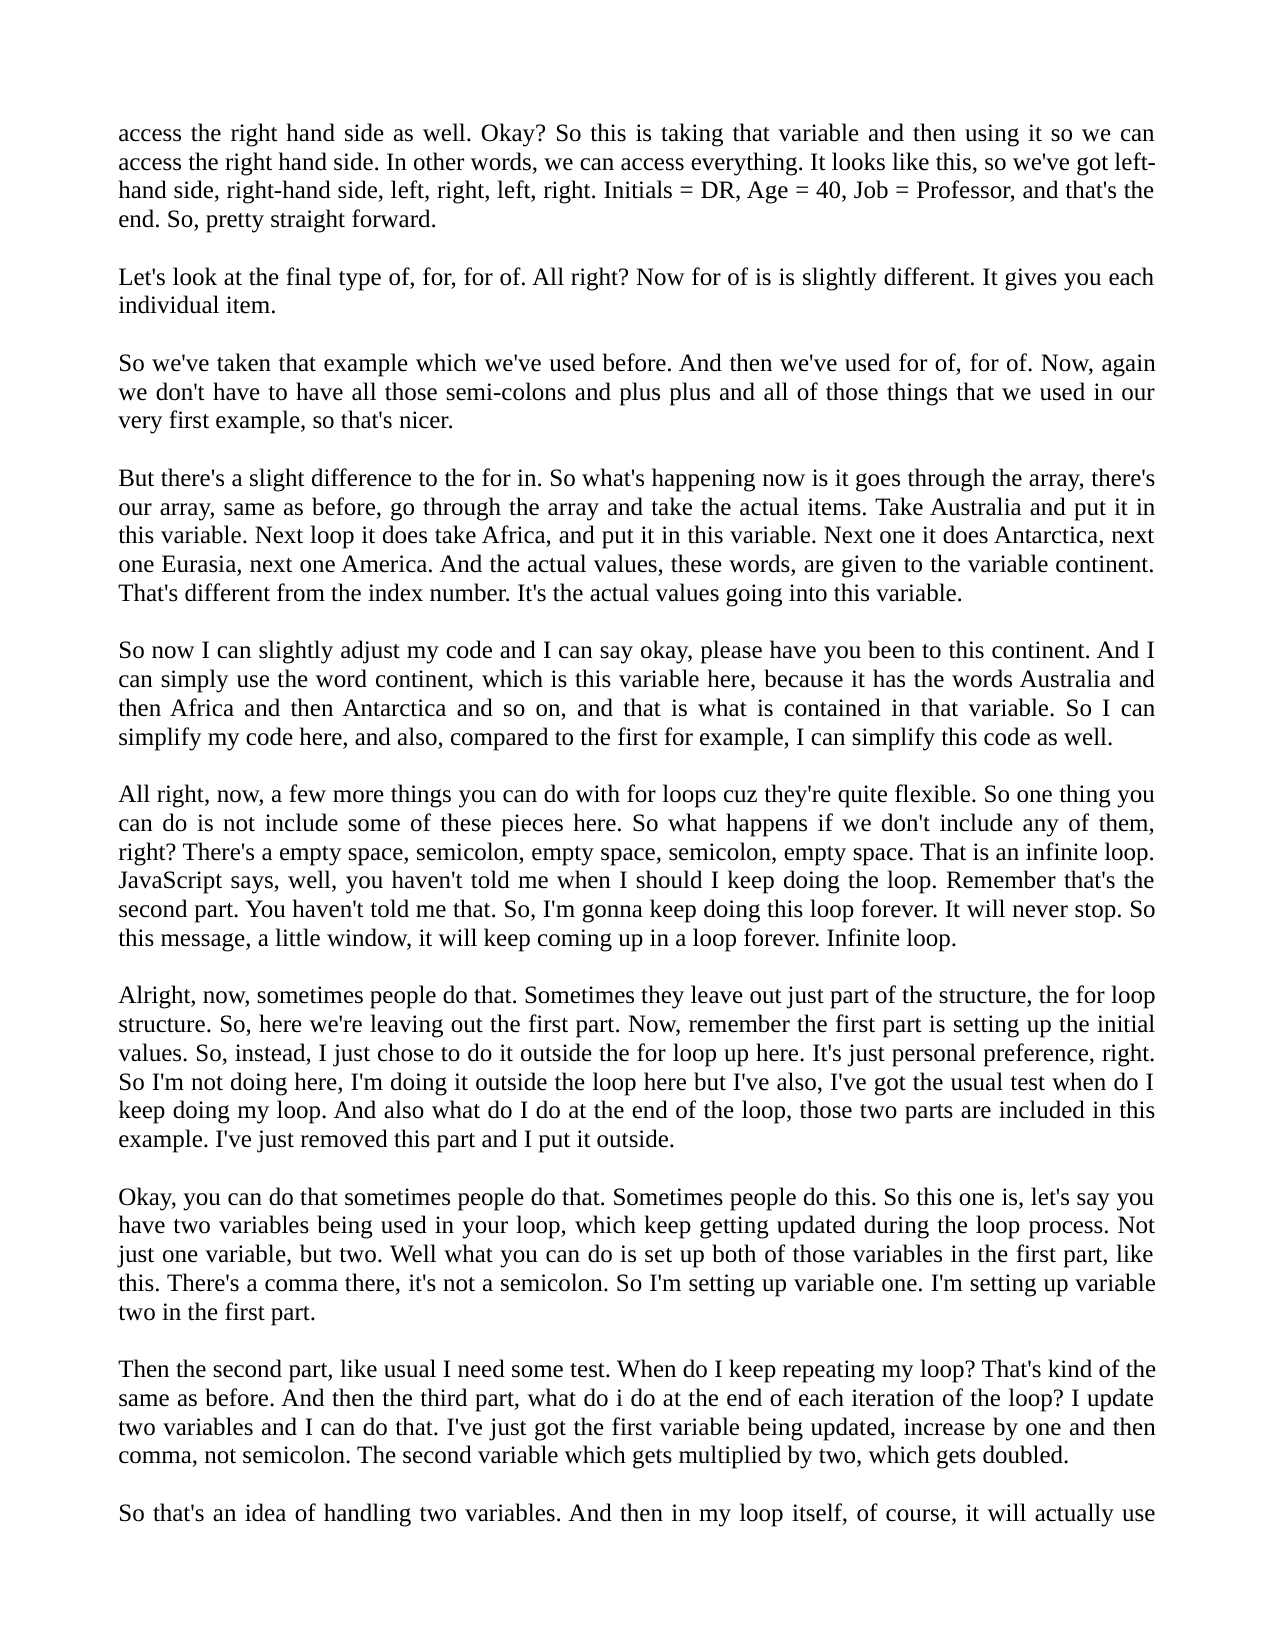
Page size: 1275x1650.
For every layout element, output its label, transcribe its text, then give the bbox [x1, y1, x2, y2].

text All right, now, a few more things you can do with for loops cuz they're quite flexible. So one thing you can do is not include some of these pieces here. So what happens if we don't include any of them, right? There's a empty space, semicolon, empty space, semicolon, empty space. That is an infinite loop. JavaScript says, well, you haven't told me when I should I keep doing the loop. Remember that's the second part. You haven't told me that. So, I'm gonna keep doing this loop forever. It will never stop. So this message, a little window, it will keep coming up in a loop forever. Infinite loop. [118, 779, 1157, 952]
text So we've taken that example which we've used before. And then we've used for of, for of. Now, again we don't have to have all those semi-colons and plus plus and all of those things that we used in our very first example, so that's nicer. [118, 348, 1157, 434]
text So that's an idea of handling two variables. And then in my loop itself, of course, it will actually use [118, 1498, 1157, 1527]
text Okay, you can do that sometimes people do that. Sometimes people do this. So this one is, let's say you have two variables being used in your loop, which keep getting updated during the loop process. Not just one variable, but two. Well what you can do is set up both of those variables in the first part, like this. There's a comma there, it's not a semicolon. So I'm setting up variable one. I'm setting up variable two in the first part. [118, 1182, 1157, 1326]
text So now I can slightly adjust my code and I can say okay, please have you been to this continent. And I can simply use the word continent, which is this variable here, because it has the words Australia and then Africa and then Antarctica and so on, and that is what is contained in that variable. So I can simplify my code here, and also, compared to the first for example, I can simplify this code as well. [118, 636, 1157, 751]
text Let's look at the final type of, for, for of. All right? Now for of is is slightly different. It gives you each individual item. [118, 262, 1157, 319]
text access the right hand side as well. Okay? So this is taking that variable and then using it so we can access the right hand side. In other words, we can access everything. It looks like this, so we've got left-hand side, right-hand side, left, right, left, right. Initials = DR, Age = 40, Job = Professor, and that's the end. So, pretty straight forward. [118, 118, 1157, 233]
text Alright, now, sometimes people do that. Sometimes they leave out just part of the structure, the for loop structure. So, here we're leaving out the first part. Now, remember the first part is setting up the initial values. So, instead, I just chose to do it outside the for loop up here. It's just personal preference, right. So I'm not doing here, I'm doing it outside the loop here but I've also, I've got the usual test when do I keep doing my loop. And also what do I do at the end of the loop, those two parts are included in this example. I've just removed this part and I put it outside. [118, 981, 1157, 1153]
text Then the second part, like usual I need some test. When do I keep repeating my loop? That's kind of the same as before. And then the third part, what do i do at the end of each iteration of the loop? I update two variables and I can do that. I've just got the first variable being updated, increase by one and then comma, not semicolon. The second variable which gets multiplied by two, which gets doubled. [118, 1354, 1157, 1469]
text But there's a slight difference to the for in. So what's happening now is it goes through the array, there's our array, same as before, go through the array and take the actual items. Take Australia and put it in this variable. Next loop it does take Africa, and put it in this variable. Next one it does Antarctica, next one Eurasia, next one America. And the actual values, these words, are given to the variable continent. That's different from the index number. It's the actual values going into this variable. [118, 463, 1157, 607]
